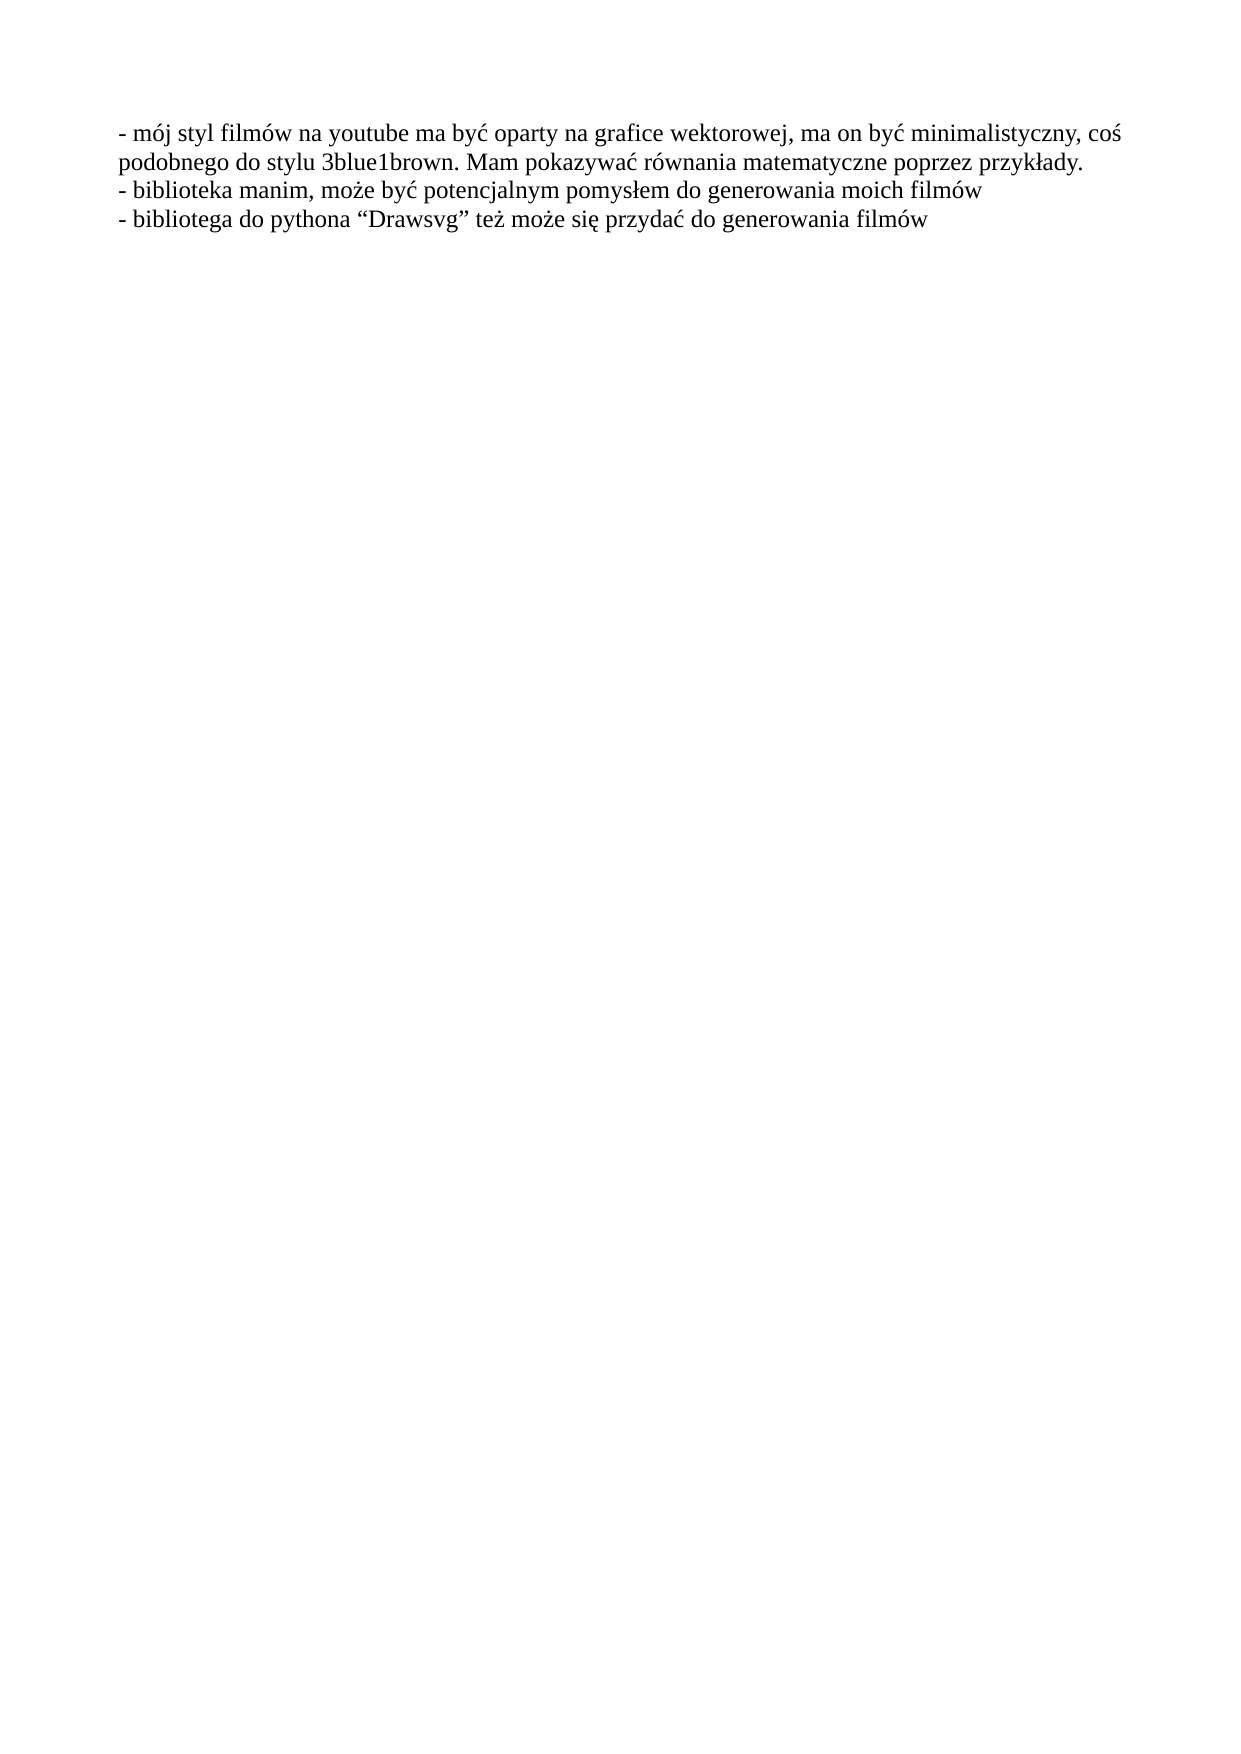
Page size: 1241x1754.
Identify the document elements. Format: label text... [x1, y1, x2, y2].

text - mój styl filmów na youtube ma być oparty na grafice wektorowej, ma on być minimalistyczny, coś podobnego do stylu 3blue1brown. Mam pokazywać równania matematyczne poprzez przykłady. [118, 118, 1122, 176]
text - bibliotega do pythona “Drawsvg” też może się przydać do generowania filmów [118, 204, 1122, 233]
text - biblioteka manim, może być potencjalnym pomysłem do generowania moich filmów [118, 176, 1122, 204]
